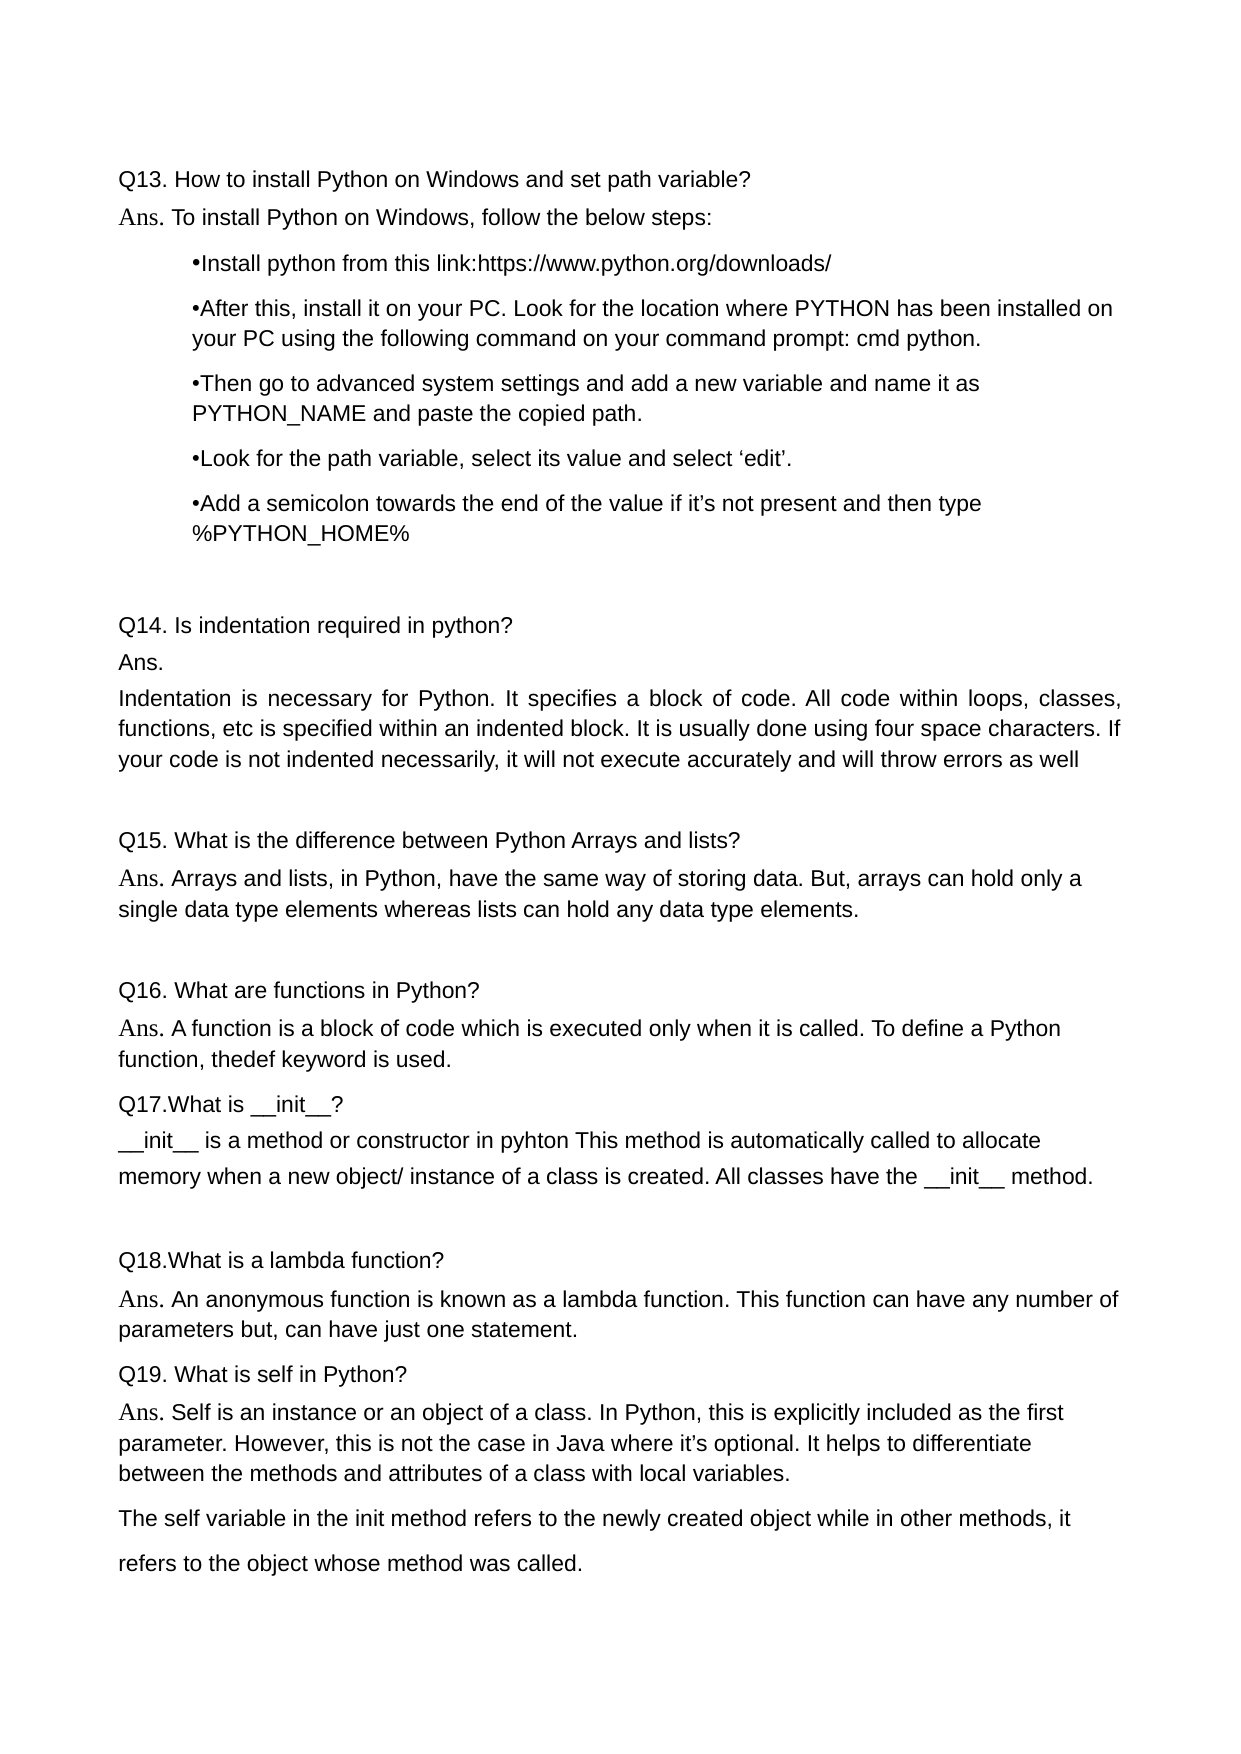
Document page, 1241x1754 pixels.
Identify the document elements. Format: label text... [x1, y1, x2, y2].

list Look for the path variable, select its value and select ‘edit’. [118, 445, 1122, 471]
text Indentation is necessary for Python. It specifies a block of code. All code within loops, classes, functions, etc is specified within an indented block. It is usually done using four space characters. If your code is not indented necessarily, it will not execute accurately and will throw errors as well [118, 685, 1122, 772]
list Install python from this link:https://www.python.org/downloads/ [118, 250, 1122, 277]
text Q18.What is a lambda function? [118, 1247, 1122, 1274]
text Q15. What is the difference between Python Arrays and lists? [118, 827, 1122, 853]
text Ans. An anonymous function is known as a lambda function. This function can have any number of parameters but, can have just one statement. [118, 1284, 1122, 1343]
text Q14. Is indentation required in python? [118, 612, 1122, 639]
text Q17.What is __init__? [118, 1091, 1122, 1117]
text Q19. What is self in Python? [118, 1361, 1122, 1387]
list Add a semicolon towards the end of the value if it’s not present and then type %PYTHON_HOME% [118, 490, 1122, 546]
text The self variable in the init method refers to the newly created object while in other methods, it refers to the object whose method was called. [118, 1505, 1122, 1576]
text Q16. What are functions in Python? [118, 977, 1122, 1003]
text Q13. How to install Python on Windows and set path variable? [118, 166, 1122, 192]
list Then go to advanced system settings and add a new variable and name it as PYTHON_NAME and paste the copied path. [118, 370, 1122, 427]
text Ans. Self is an instance or an object of a class. In Python, this is explicitly included as the first parameter. However, this is not the case in Java where it’s optional. It helps to differentiate between the methods and attributes of a class with local variables. [118, 1397, 1122, 1487]
list After this, install it on your PC. Look for the location where PYTHON has been installed on your PC using the following command on your command prompt: cmd python. [118, 295, 1122, 352]
text Ans. A function is a block of code which is executed only when it is called. To define a Python function, thedef keyword is used. [118, 1013, 1122, 1072]
text __init__ is a method or constructor in pyhton This method is automatically called to allocate memory when a new object/ instance of a class is created. All classes have the __init__ method. [118, 1127, 1122, 1190]
text Ans. To install Python on Windows, follow the below steps: [118, 202, 1122, 231]
text Ans. [118, 649, 1122, 675]
text Ans. Arrays and lists, in Python, have the same way of storing data. But, arrays can hold only a single data type elements whereas lists can hold any data type elements. [118, 863, 1122, 922]
